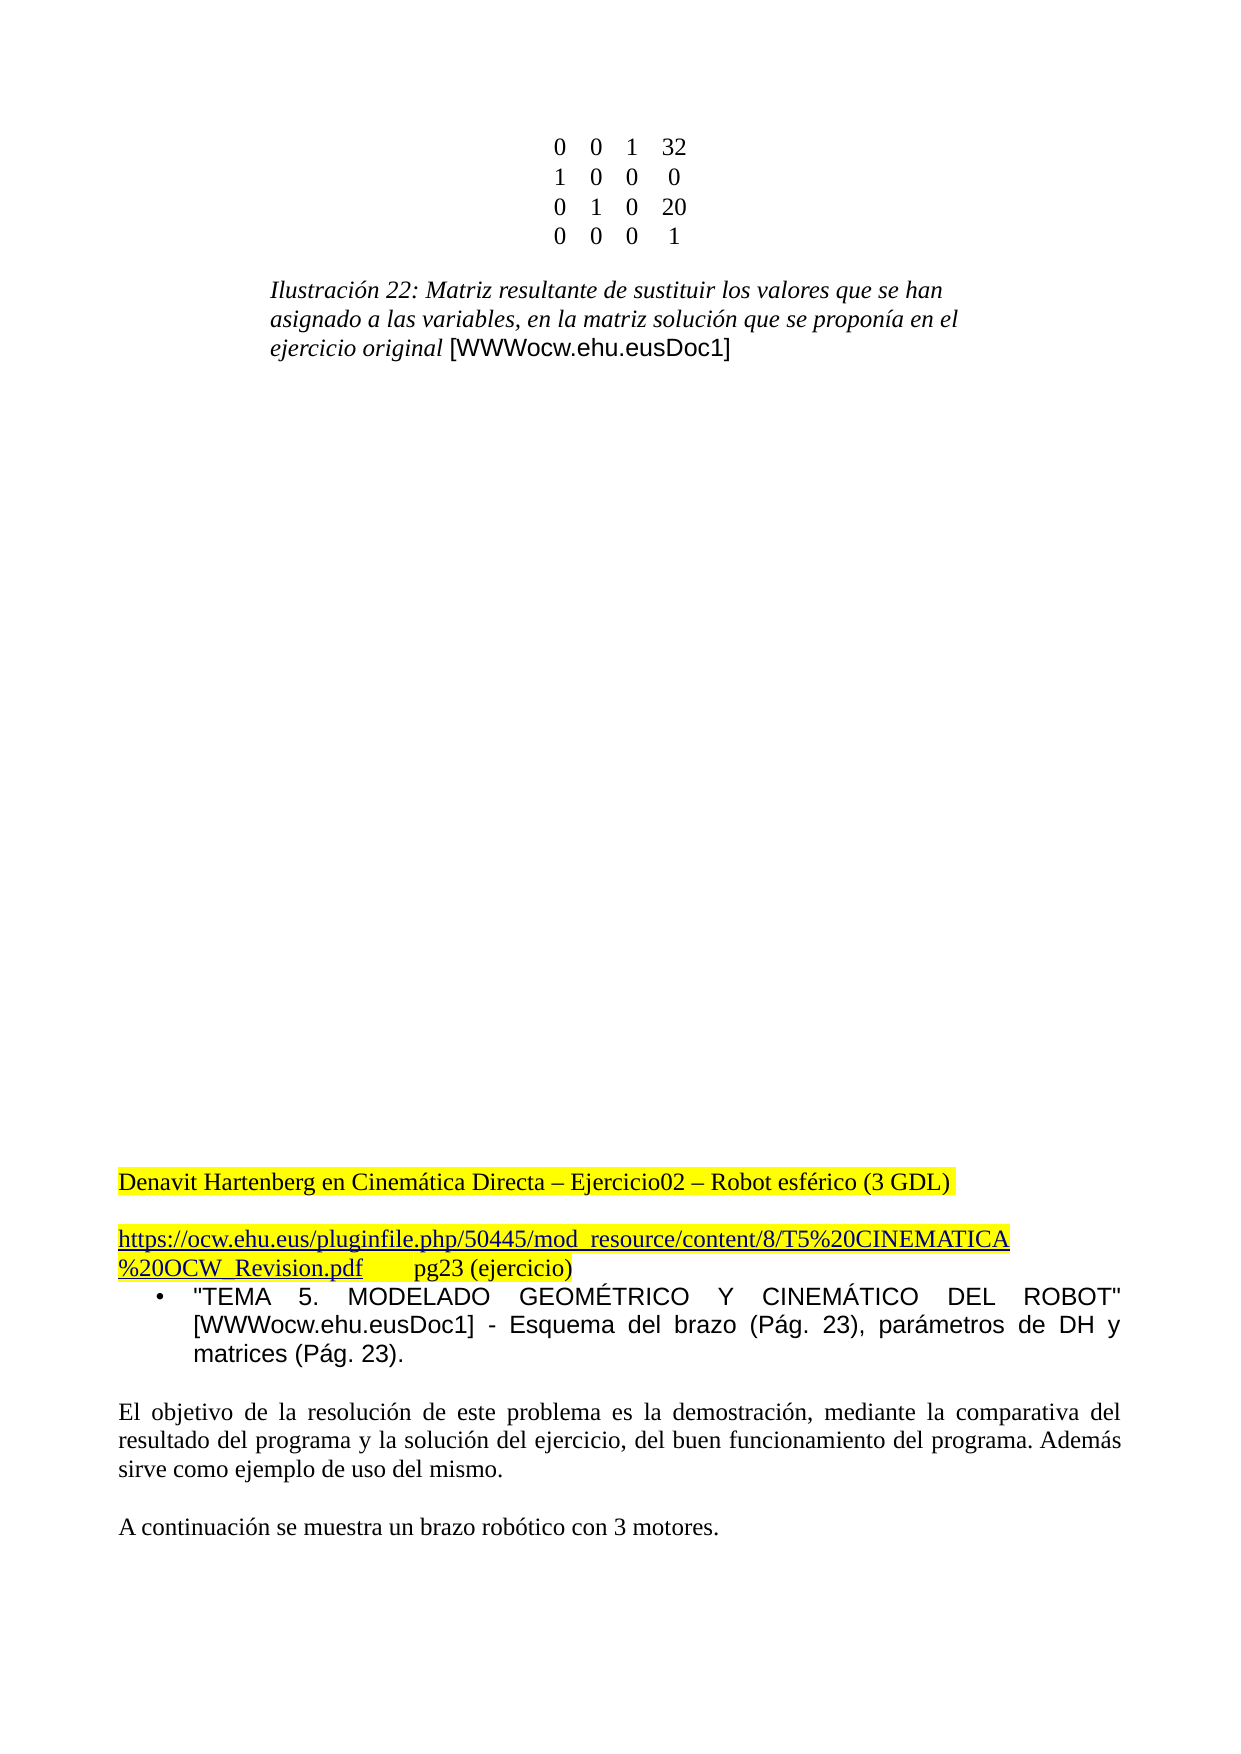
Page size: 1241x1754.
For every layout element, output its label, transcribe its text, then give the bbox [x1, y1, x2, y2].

text Denavit Hartenberg en Cinemática Directa – Ejercicio02 – Robot esférico (3 GDL) [118, 1167, 1122, 1195]
text A continuación se muestra un brazo robótico con 3 motores. [118, 1512, 1122, 1540]
list "TEMA 5. MODELADO GEOMÉTRICO Y CINEMÁTICO DEL ROBOT" [WWWocw.ehu.eusDoc1] - Esquema del brazo (Pág. 23), parámetros de DH y matrices (Pág. 23). [156, 1282, 1122, 1368]
text https://ocw.ehu.eus/pluginfile.php/50445/mod_resource/content/8/T5%20CINEMATICA%20OCW_Revision.pdf pg23 (ejercicio) [118, 1224, 1122, 1282]
text El objetivo de la resolución de este problema es la demostración, mediante la comparativa del resultado del programa y la solución del ejercicio, del buen funcionamiento del programa. Además sirve como ejemplo de uso del mismo. [118, 1397, 1122, 1483]
text Ilustración 22: Matriz resultante de sustituir los valores que se han asignado a las variables, en la matriz solución que se proponía en el ejercicio original [WWWocw.ehu.eusDoc1] [270, 275, 971, 362]
